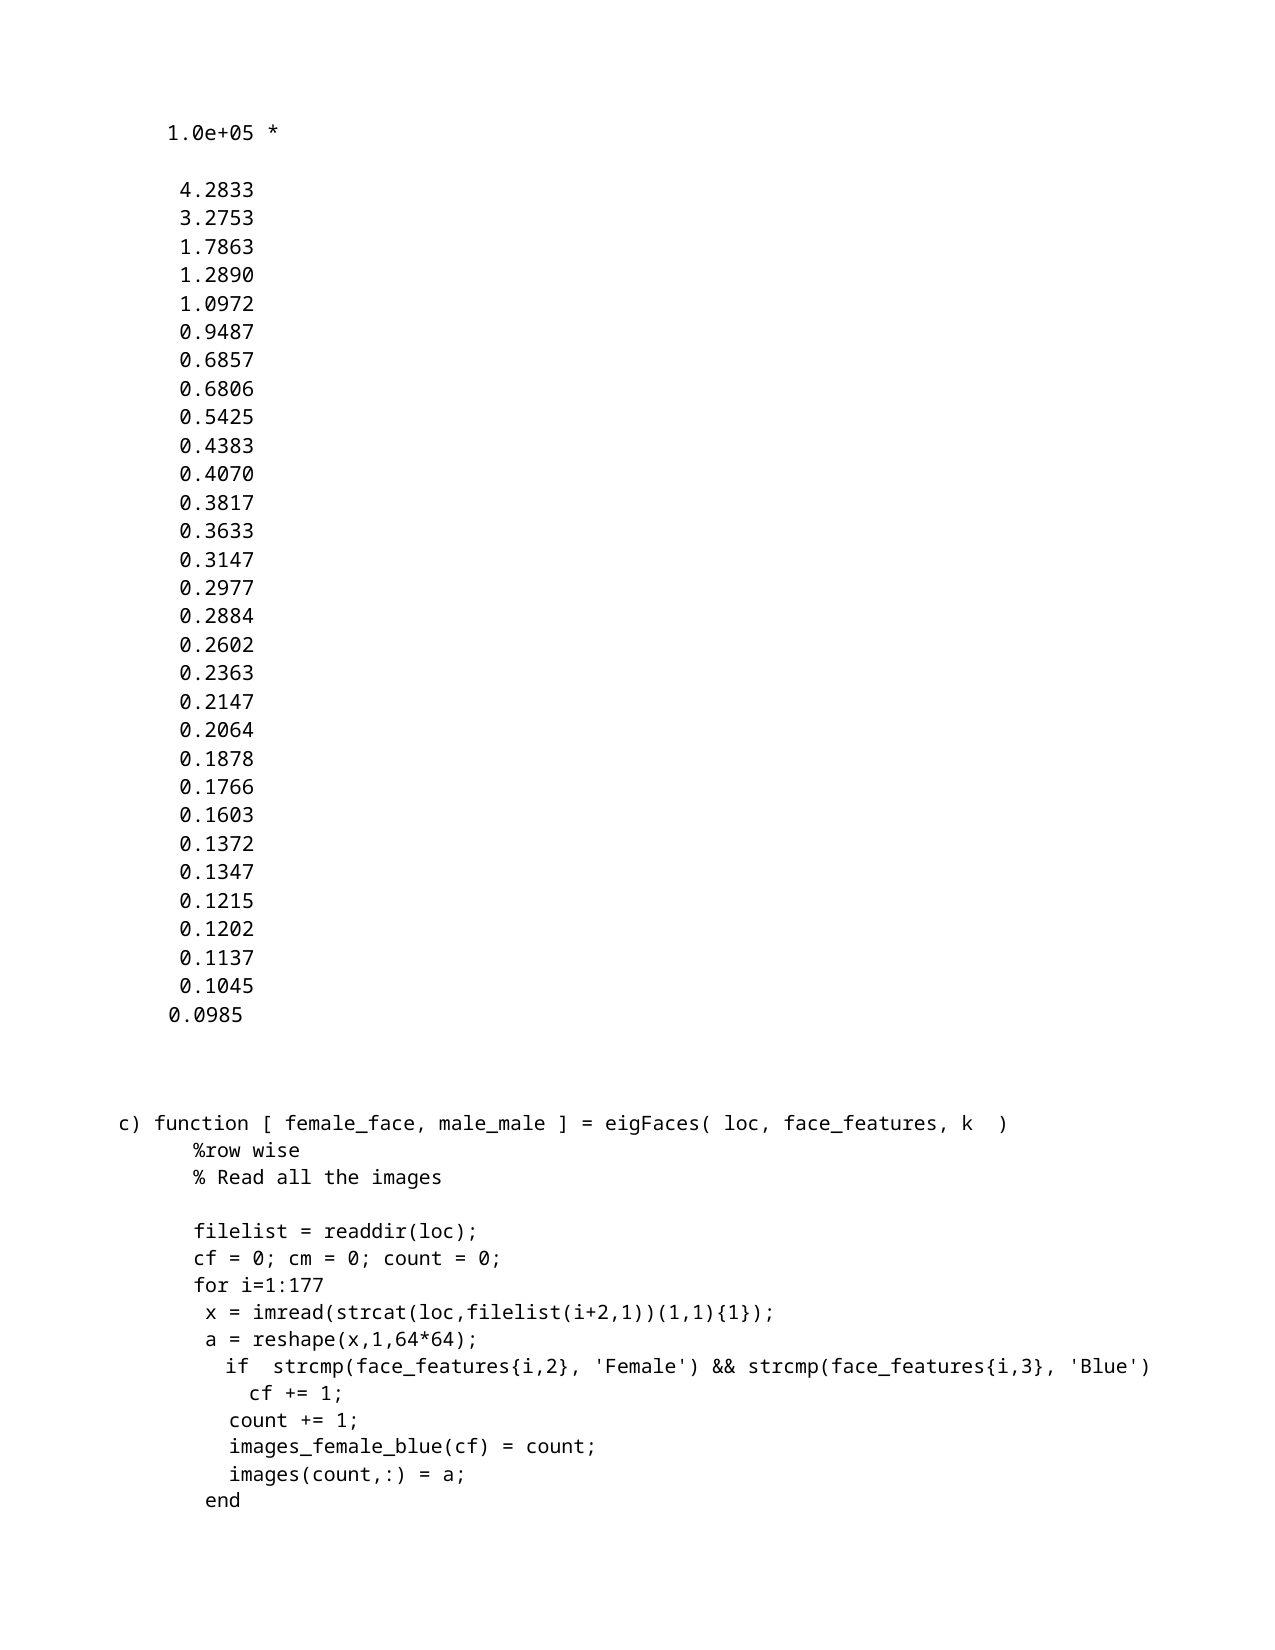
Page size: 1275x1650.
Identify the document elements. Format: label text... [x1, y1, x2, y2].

text 0.4383 [129, 431, 1157, 459]
text 0.2602 [129, 630, 1157, 658]
text 0.9487 [129, 317, 1157, 346]
text 4.2833 [129, 175, 1157, 203]
text if strcmp(face_features{i,2}, 'Female') && strcmp(face_features{i,3}, 'Blue') [118, 1352, 1157, 1379]
text end [118, 1487, 1157, 1514]
text images_female_blue(cf) = count; [118, 1433, 1157, 1460]
text a = reshape(x,1,64*64); [118, 1325, 1157, 1352]
text 0.1045 [129, 971, 1157, 1000]
text 0.2884 [129, 602, 1157, 630]
text 1.0e+05 * [129, 118, 1157, 147]
text 0.4070 [129, 459, 1157, 488]
text 1.2890 [129, 260, 1157, 289]
text for i=1:177 [118, 1271, 1157, 1298]
text cf += 1; [118, 1379, 1157, 1406]
text 0.2064 [129, 715, 1157, 744]
text 0.0985 [118, 1000, 1157, 1028]
text 0.6806 [129, 374, 1157, 402]
text 0.3147 [129, 545, 1157, 573]
text cf = 0; cm = 0; count = 0; [118, 1244, 1157, 1271]
text 3.2753 [129, 203, 1157, 232]
text 0.2147 [129, 687, 1157, 715]
text 0.1202 [129, 914, 1157, 943]
text 0.6857 [129, 346, 1157, 374]
text % Read all the images [118, 1163, 1157, 1190]
text 1.0972 [129, 289, 1157, 317]
text 1.7863 [129, 232, 1157, 260]
text 0.1878 [129, 744, 1157, 772]
text images(count,:) = a; [118, 1460, 1157, 1487]
text 0.3633 [129, 516, 1157, 545]
text count += 1; [118, 1406, 1157, 1433]
text x = imread(strcat(loc,filelist(i+2,1))(1,1){1}); [118, 1298, 1157, 1325]
text 0.2363 [129, 658, 1157, 687]
text 0.1372 [129, 829, 1157, 857]
text 0.1137 [129, 943, 1157, 971]
text %row wise [118, 1136, 1157, 1163]
text 0.2977 [129, 573, 1157, 602]
text 0.1766 [129, 772, 1157, 801]
text c) function [ female_face, male_male ] = eigFaces( loc, face_features, k ) [118, 1109, 1157, 1136]
text 0.3817 [129, 488, 1157, 516]
text 0.1603 [129, 801, 1157, 829]
text 0.5425 [129, 402, 1157, 431]
text 0.1215 [129, 886, 1157, 914]
text 0.1347 [129, 857, 1157, 886]
text filelist = readdir(loc); [118, 1217, 1157, 1244]
